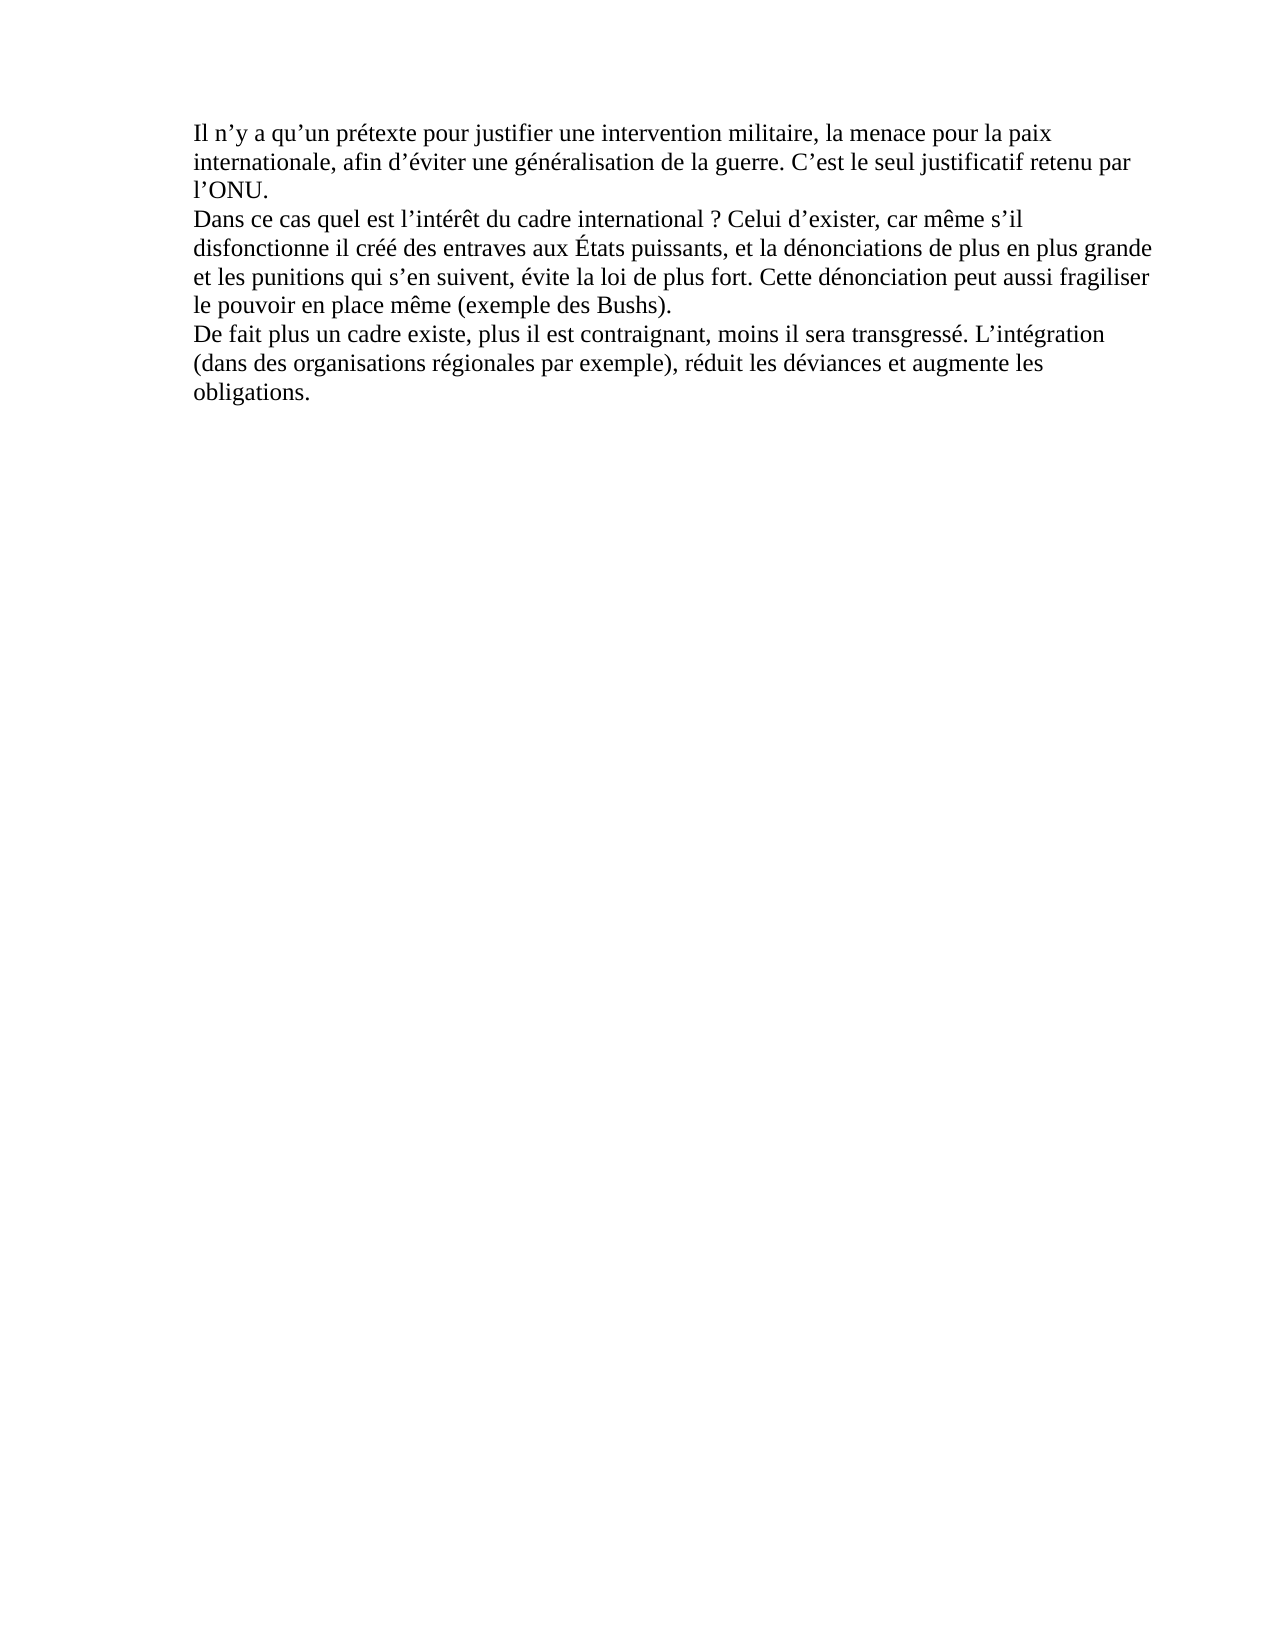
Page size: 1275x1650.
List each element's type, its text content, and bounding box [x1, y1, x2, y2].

list Il n’y a qu’un prétexte pour justifier une intervention militaire, la menace pour la paix internationale, afin d’éviter une généralisation de la guerre. C’est le seul justificatif retenu par l’ONU. Dans ce cas quel est l’intérêt du cadre international ? Celui d’exister, car même s’il disfonctionne il créé des entraves aux États puissants, et la dénonciations de plus en plus grande et les punitions qui s’en suivent, évite la loi de plus fort. Cette dénonciation peut aussi fragiliser le pouvoir en place même (exemple des Bushs). De fait plus un cadre existe, plus il est contraignant, moins il sera transgressé. L’intégration (dans des organisations régionales par exemple), réduit les déviances et augmente les obligations. [156, 118, 1157, 406]
